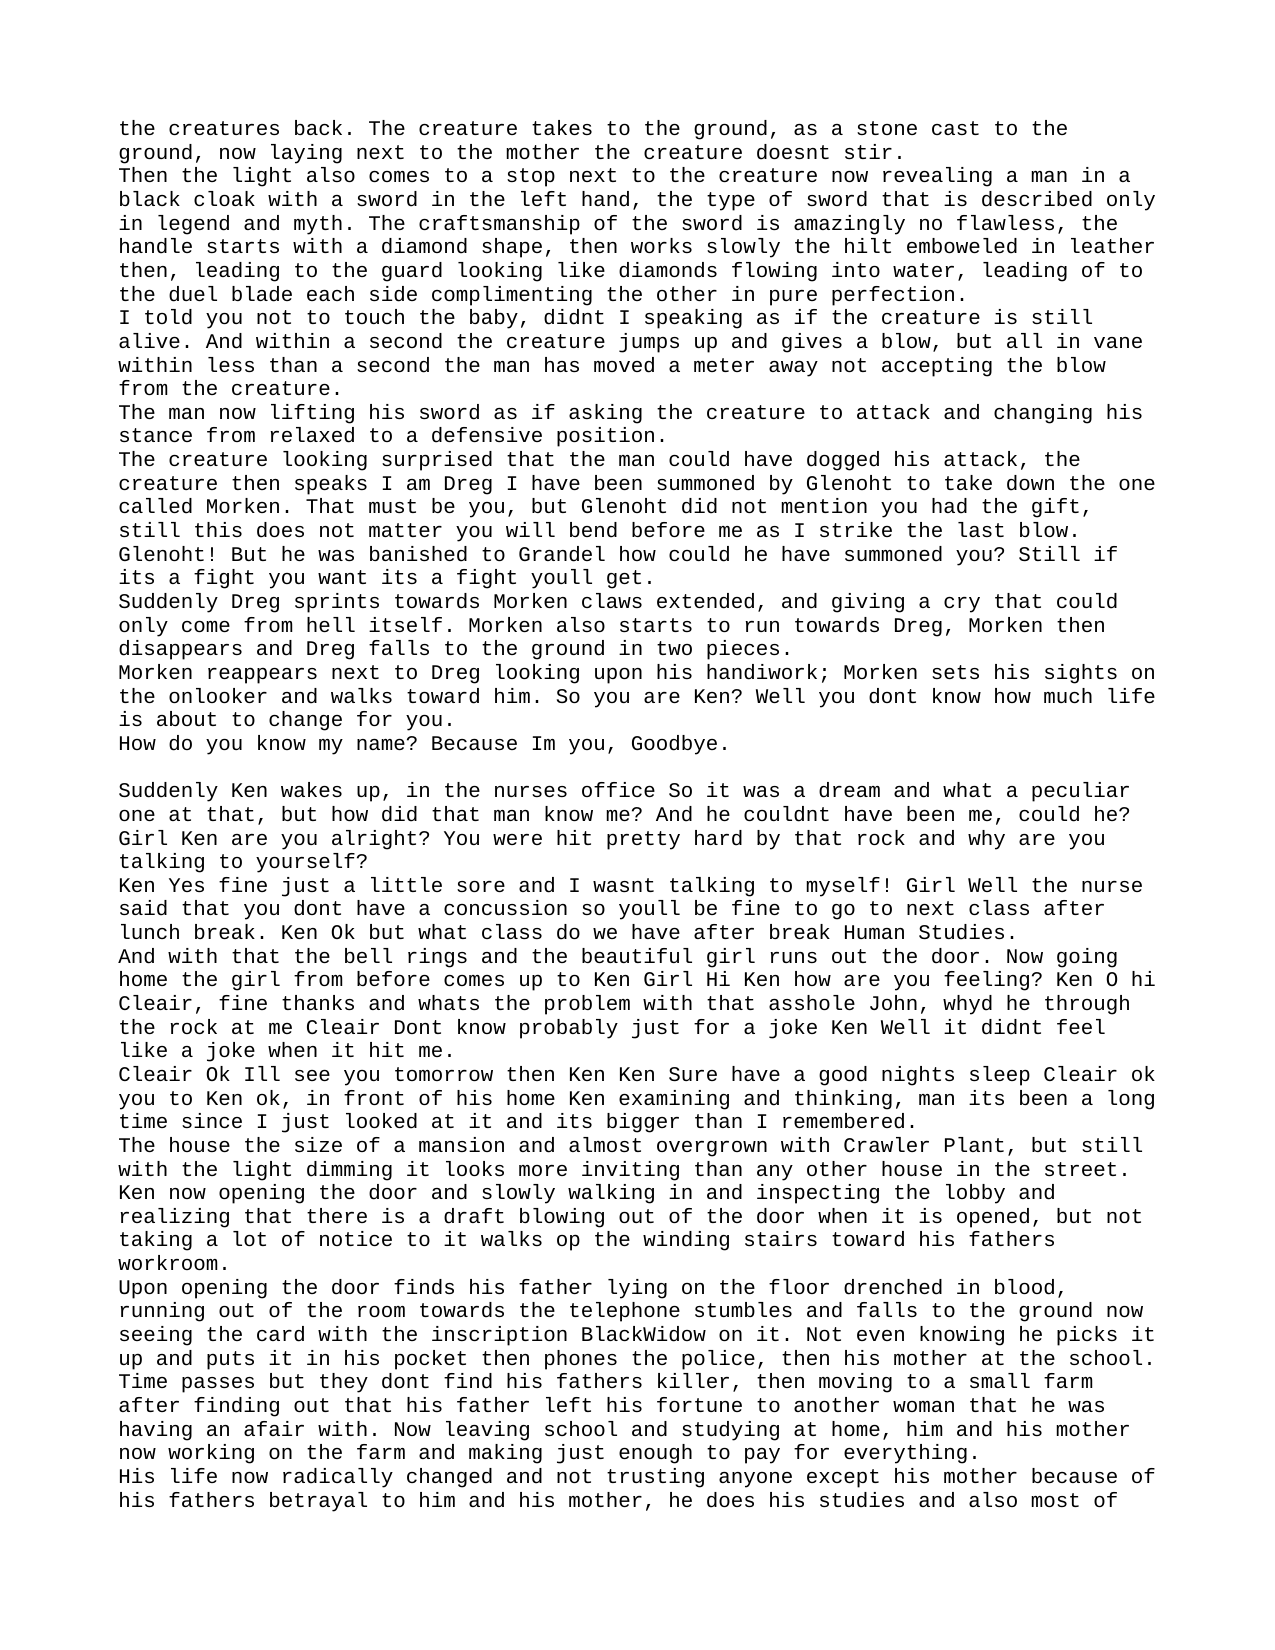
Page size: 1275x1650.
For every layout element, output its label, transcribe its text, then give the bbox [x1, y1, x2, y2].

text Ken Yes fine just a little sore and I wasnt talking to myself! Girl Well the nurse said that you dont have a concussion so youll be fine to go to next class after lunch break. Ken Ok but what class do we have after break Human Studies. [118, 875, 1157, 946]
text The house the size of a mansion and almost overgrown with Crawler Plant, but still with the light dimming it looks more inviting than any other house in the street. Ken now opening the door and slowly walking in and inspecting the lobby and realizing that there is a draft blowing out of the door when it is opened, but not taking a lot of notice to it walks op the winding stairs toward his fathers workroom. [118, 1135, 1157, 1277]
text Morken reappears next to Dreg looking upon his handiwork; Morken sets his sights on the onlooker and walks toward him. So you are Ken? Well you dont know how much life is about to change for you. [118, 662, 1157, 733]
text Upon opening the door finds his father lying on the floor drenched in blood, running out of the room towards the telephone stumbles and falls to the ground now seeing the card with the inscription BlackWidow on it. Not even knowing he picks it up and puts it in his pocket then phones the police, then his mother at the school. [118, 1277, 1157, 1371]
text Suddenly Dreg sprints towards Morken claws extended, and giving a cry that could only come from hell itself. Morken also starts to run towards Dreg, Morken then disappears and Dreg falls to the ground in two pieces. [118, 591, 1157, 662]
text And with that the bell rings and the beautiful girl runs out the door. Now going home the girl from before comes up to Ken Girl Hi Ken how are you feeling? Ken O hi Cleair, fine thanks and whats the problem with that asshole John, whyd he through the rock at me Cleair Dont know probably just for a joke Ken Well it didnt feel like a joke when it hit me. [118, 946, 1157, 1064]
text the creatures back. The creature takes to the ground, as a stone cast to the ground, now laying next to the mother the creature doesnt stir. [118, 118, 1157, 165]
text Time passes but they dont find his fathers killer, then moving to a small farm after finding out that his father left his fortune to another woman that he was having an afair with. Now leaving school and studying at home, him and his mother now working on the farm and making just enough to pay for everything. [118, 1371, 1157, 1466]
text Suddenly Ken wakes up, in the nurses office So it was a dream and what a peculiar one at that, but how did that man know me? And he couldnt have been me, could he? Girl Ken are you alright? You were hit pretty hard by that rock and why are you talking to yourself? [118, 780, 1157, 875]
text Glenoht! But he was banished to Grandel how could he have summoned you? Still if its a fight you want its a fight youll get. [118, 544, 1157, 591]
text The creature looking surprised that the man could have dogged his attack, the creature then speaks I am Dreg I have been summoned by Glenoht to take down the one called Morken. That must be you, but Glenoht did not mention you had the gift, still this does not matter you will bend before me as I strike the last blow. [118, 449, 1157, 544]
text I told you not to touch the baby, didnt I speaking as if the creature is still alive. And within a second the creature jumps up and gives a blow, but all in vane within less than a second the man has moved a meter away not accepting the blow from the creature. [118, 307, 1157, 402]
text Then the light also comes to a stop next to the creature now revealing a man in a black cloak with a sword in the left hand, the type of sword that is described only in legend and myth. The craftsmanship of the sword is amazingly no flawless, the handle starts with a diamond shape, then works slowly the hilt emboweled in leather then, leading to the guard looking like diamonds flowing into water, leading of to the duel blade each side complimenting the other in pure perfection. [118, 165, 1157, 307]
text How do you know my name? Because Im you, Goodbye. [118, 733, 1157, 757]
text Cleair Ok Ill see you tomorrow then Ken Ken Sure have a good nights sleep Cleair ok you to Ken ok, in front of his home Ken examining and thinking, man its been a long time since I just looked at it and its bigger than I remembered. [118, 1064, 1157, 1135]
text His life now radically changed and not trusting anyone except his mother because of his fathers betrayal to him and his mother, he does his studies and also most of [118, 1466, 1157, 1513]
text The man now lifting his sword as if asking the creature to attack and changing his stance from relaxed to a defensive position. [118, 402, 1157, 449]
